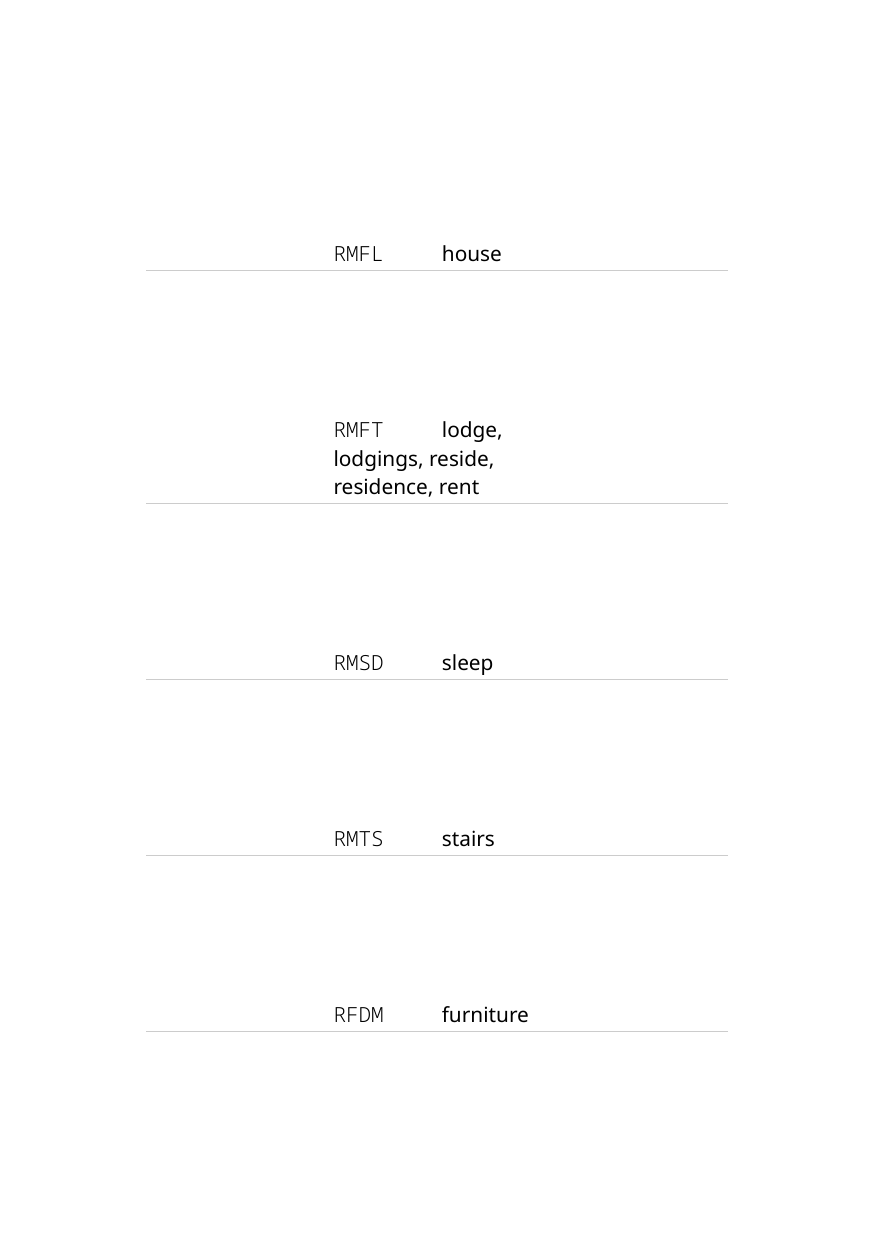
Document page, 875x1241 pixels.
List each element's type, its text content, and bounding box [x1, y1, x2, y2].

text RMFL house [146, 94, 728, 270]
text RFDM furniture [146, 856, 728, 1031]
text RMSD sleep [146, 504, 728, 679]
text RMFT lodge, lodgings, reside, residence, rent [146, 271, 728, 503]
text RMTS stairs [146, 680, 728, 855]
